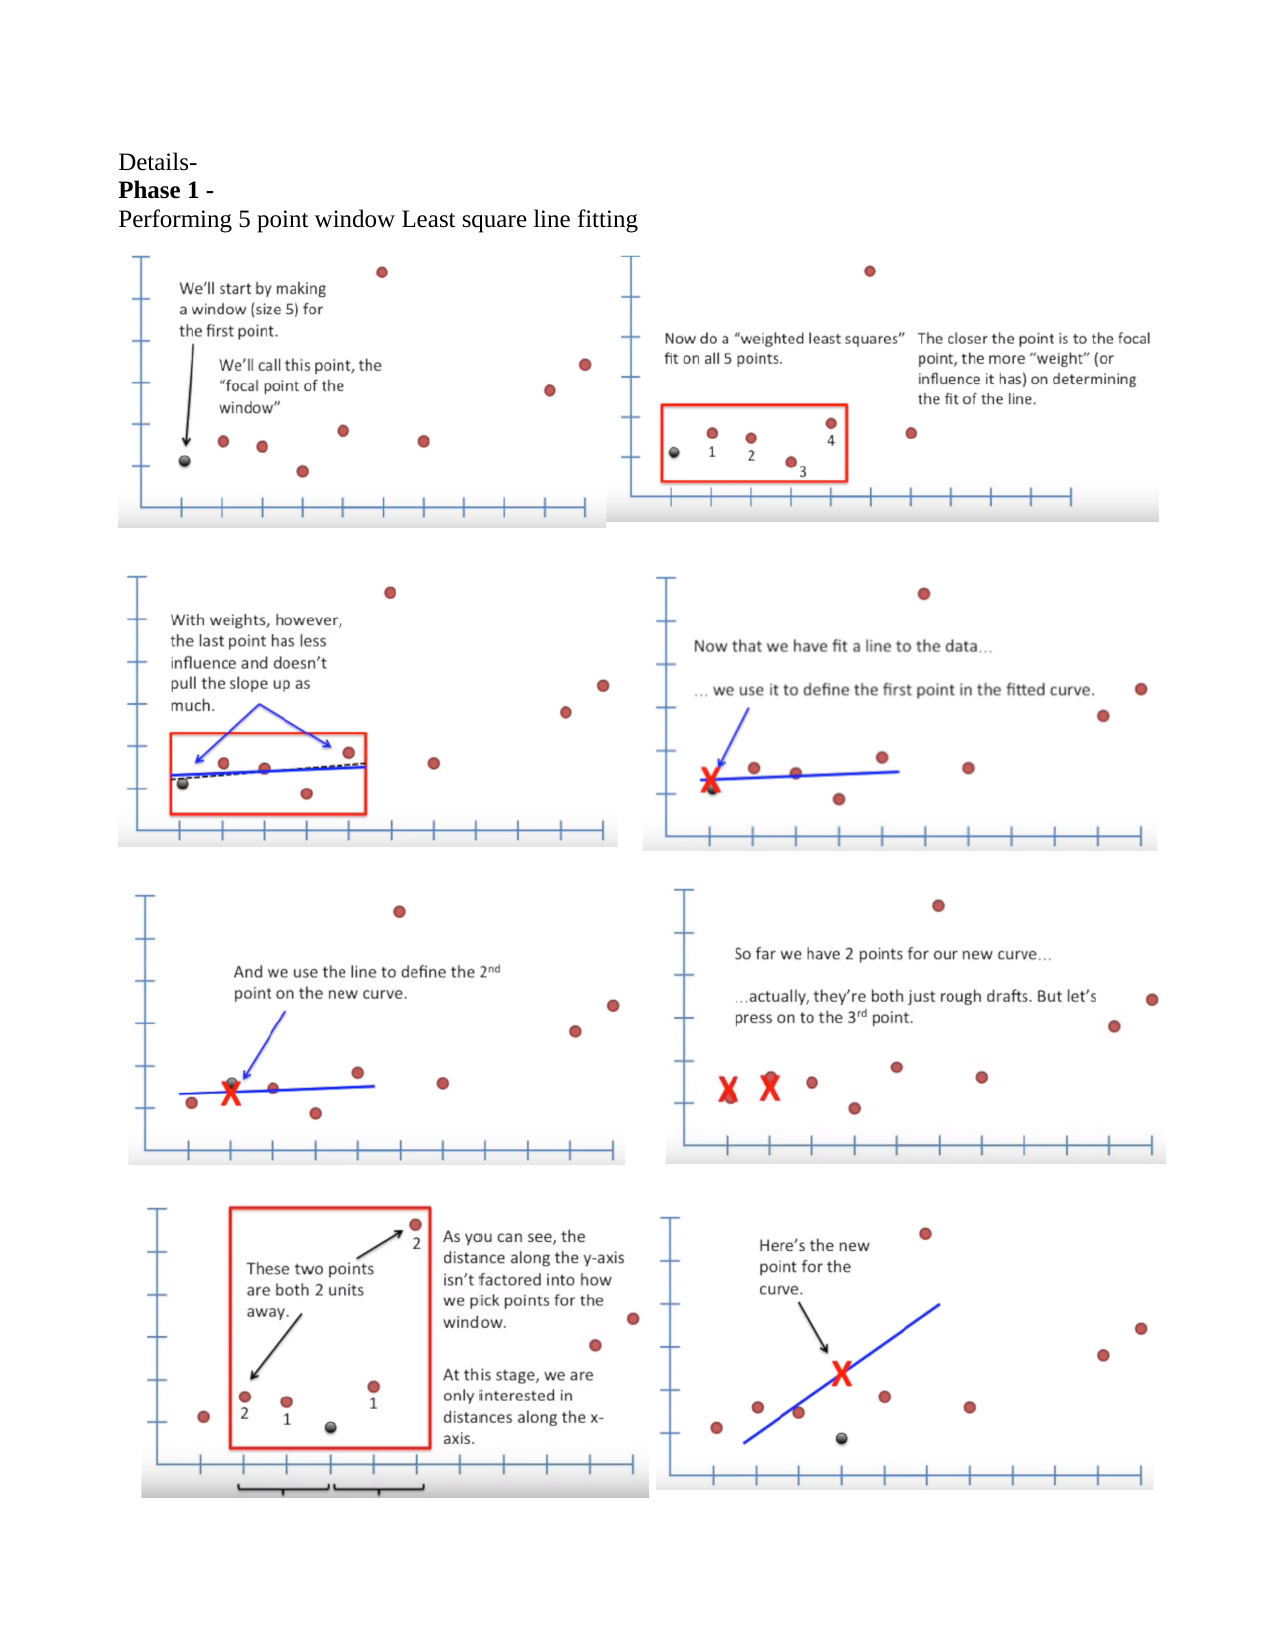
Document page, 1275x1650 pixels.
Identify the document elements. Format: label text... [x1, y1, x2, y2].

picture [656, 1205, 1154, 1490]
text Phase 1 - [118, 176, 1157, 204]
picture [642, 562, 1158, 851]
text Performing 5 point window Least square line fitting [118, 204, 1157, 233]
picture [665, 877, 1167, 1164]
picture [117, 562, 618, 847]
picture [141, 1198, 650, 1498]
picture [128, 880, 625, 1165]
text Details- [118, 147, 1157, 176]
picture [118, 241, 1159, 528]
